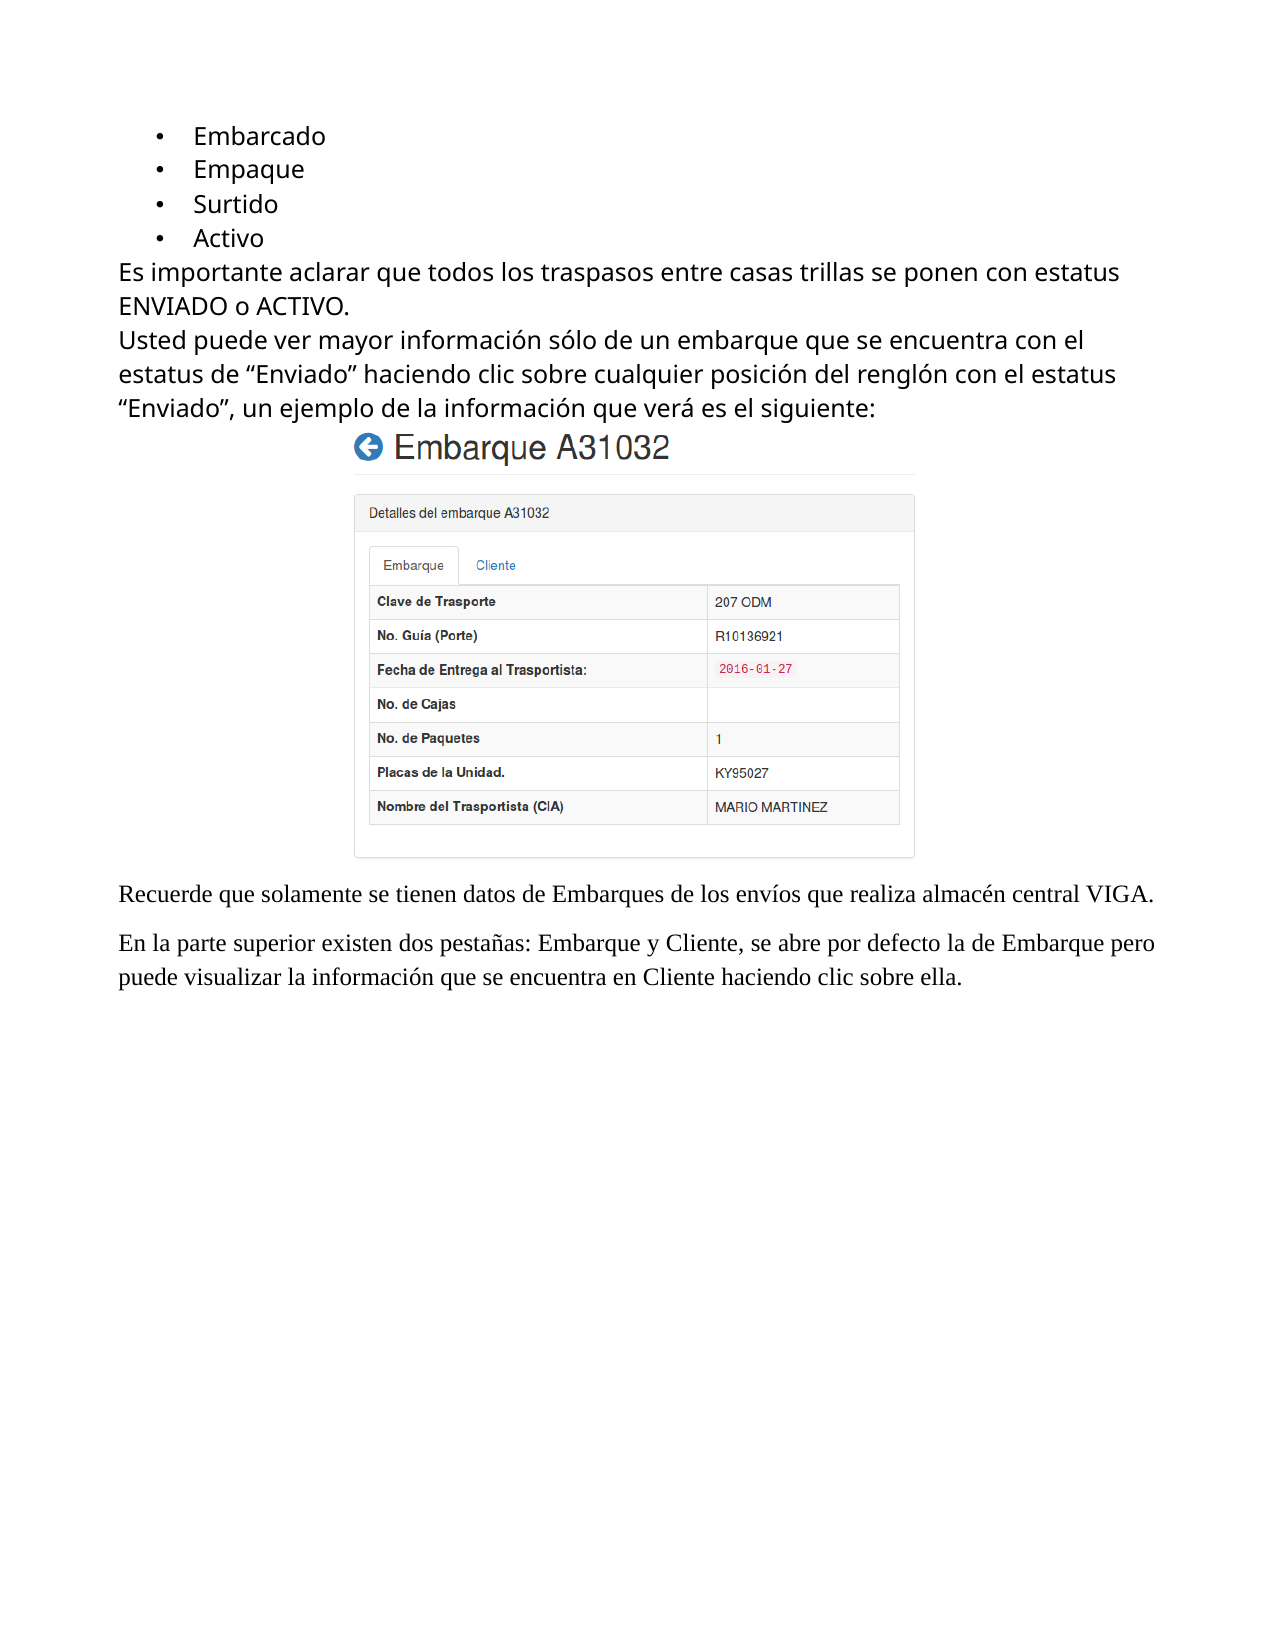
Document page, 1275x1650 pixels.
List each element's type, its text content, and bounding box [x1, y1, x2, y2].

list Empaque [156, 152, 1157, 186]
picture [348, 424, 927, 879]
list Activo [156, 220, 1157, 254]
text Es importante aclarar que todos los traspasos entre casas trillas se ponen con estatus ENVIADO o ACTIVO. [118, 254, 1157, 322]
list Surtido [156, 186, 1157, 220]
text Recuerde que solamente se tienen datos de Embarques de los envíos que realiza almacén central VIGA. [118, 879, 1157, 907]
text En la parte superior existen dos pestañas: Embarque y Cliente, se abre por defecto la de Embarque pero puede visualizar la información que se encuentra en Cliente haciendo clic sobre ella. [118, 928, 1157, 991]
text Usted puede ver mayor información sólo de un embarque que se encuentra con el estatus de “Enviado” haciendo clic sobre cualquier posición del renglón con el estatus “Enviado”, un ejemplo de la información que verá es el siguiente: [118, 322, 1157, 425]
list Embarcado [156, 118, 1157, 152]
